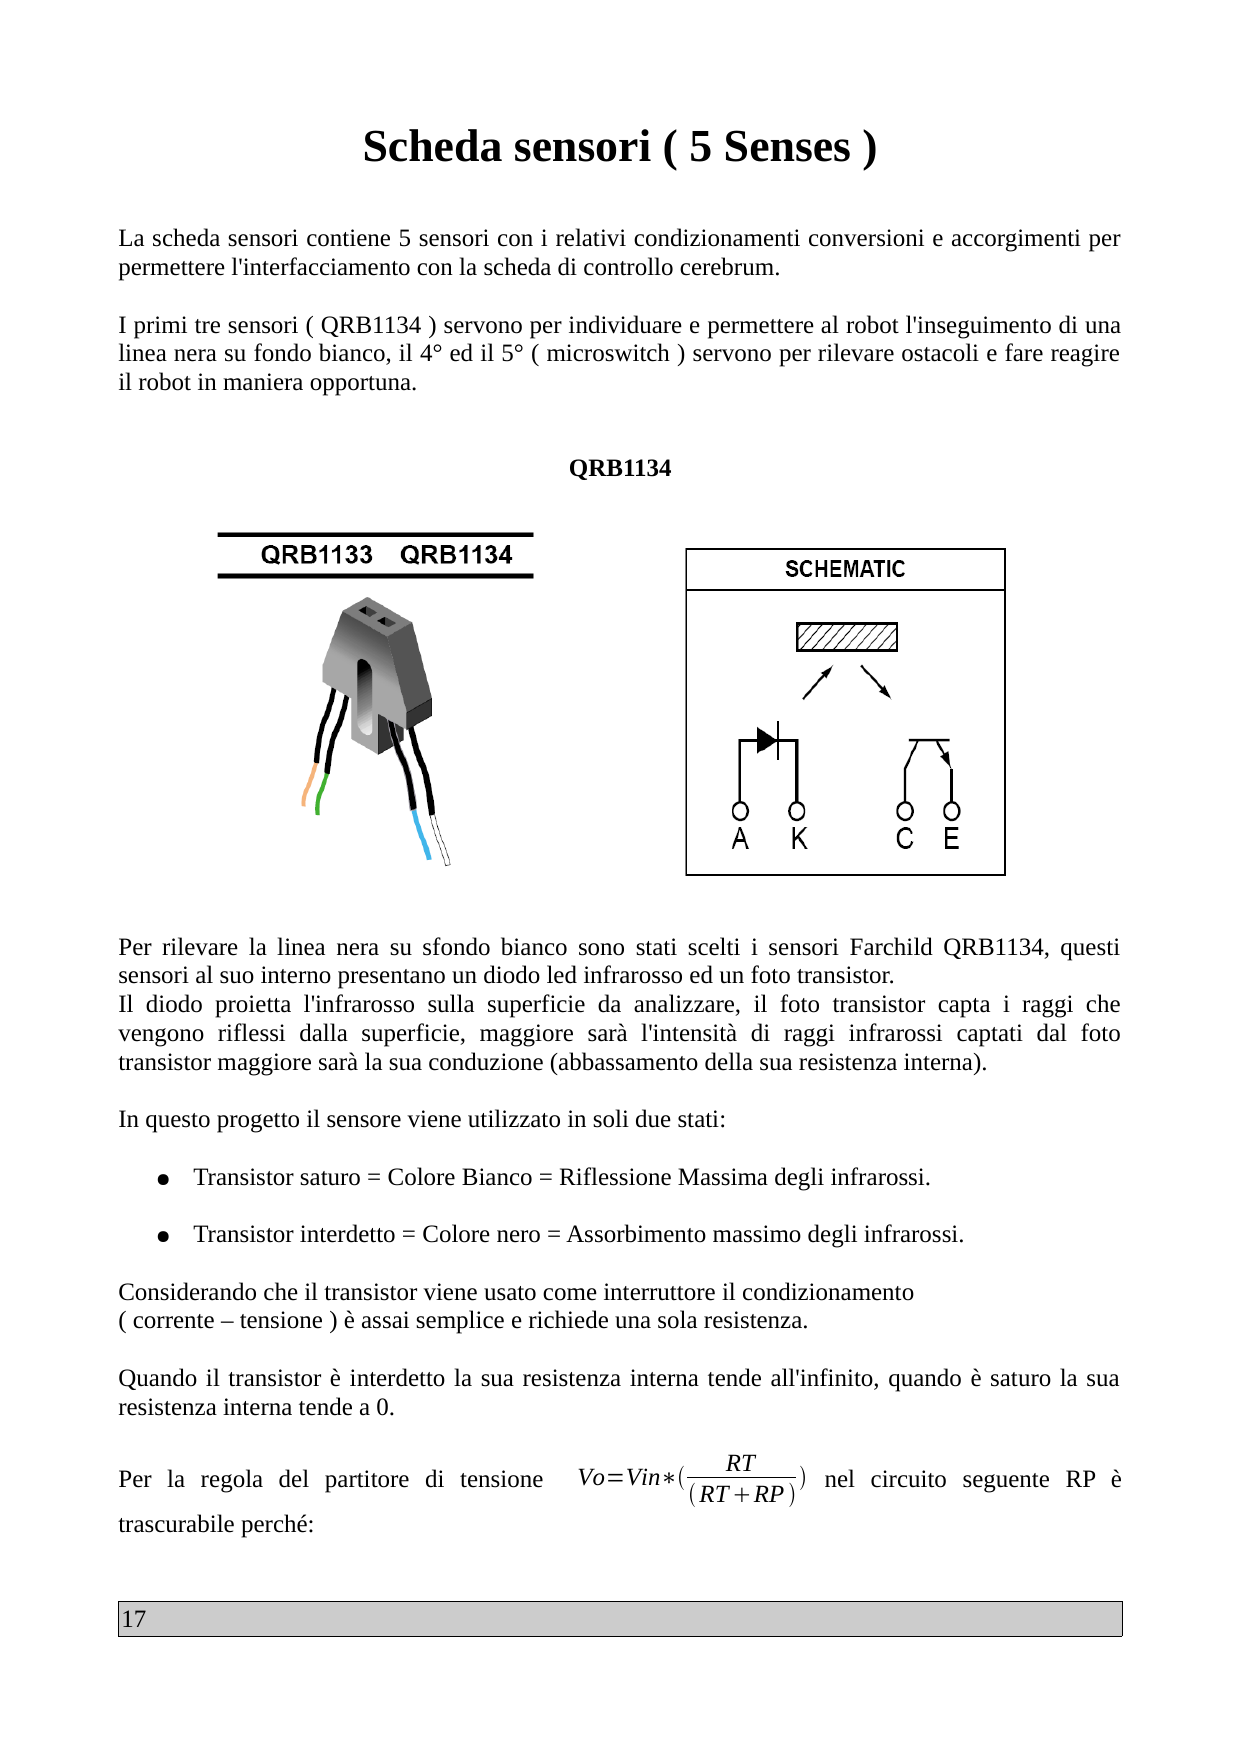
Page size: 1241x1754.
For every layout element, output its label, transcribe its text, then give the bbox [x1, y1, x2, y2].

text ( corrente – tensione ) è assai semplice e richiede una sola resistenza. [118, 1305, 1122, 1334]
list Transistor saturo = Colore Bianco = Riflessione Massima degli infrarossi. [156, 1162, 1122, 1190]
picture [217, 520, 539, 872]
text Considerando che il transistor viene usato come interruttore il condizionamento [118, 1277, 1122, 1305]
text La scheda sensori contiene 5 sensori con i relativi condizionamenti conversioni e accorgimenti per permettere l'interfacciamento con la scheda di controllo cerebrum. [118, 223, 1122, 281]
text I primi tre sensori ( QRB1134 ) servono per individuare e permettere al robot l'inseguimento di una linea nera su fondo bianco, il 4° ed il 5° ( microswitch ) servono per rilevare ostacoli e fare reagire il robot in maniera opportuna. [118, 310, 1122, 396]
text Per rilevare la linea nera su sfondo bianco sono stati scelti i sensori Farchild QRB1134, questi sensori al suo interno presentano un diodo led infrarosso ed un foto transistor. [118, 932, 1122, 989]
text Quando il transistor è interdetto la sua resistenza interna tende all'infinito, quando è saturo la sua resistenza interna tende a 0. [118, 1363, 1122, 1420]
text Per la regola del partitore di tensione nel circuito seguente RP è trascurabile perché: [118, 1449, 1122, 1538]
list Transistor interdetto = Colore nero = Assorbimento massimo degli infrarossi. [156, 1219, 1122, 1248]
text QRB1134 [118, 453, 1122, 482]
text Scheda sensori ( 5 Senses ) [118, 118, 1122, 171]
picture [653, 522, 1042, 903]
text In questo progetto il sensore viene utilizzato in soli due stati: [118, 1104, 1122, 1133]
text Il diodo proietta l'infrarosso sulla superficie da analizzare, il foto transistor capta i raggi che vengono riflessi dalla superficie, maggiore sarà l'intensità di raggi infrarossi captati dal foto transistor maggiore sarà la sua conduzione (abbassamento della sua resistenza interna). [118, 989, 1122, 1075]
